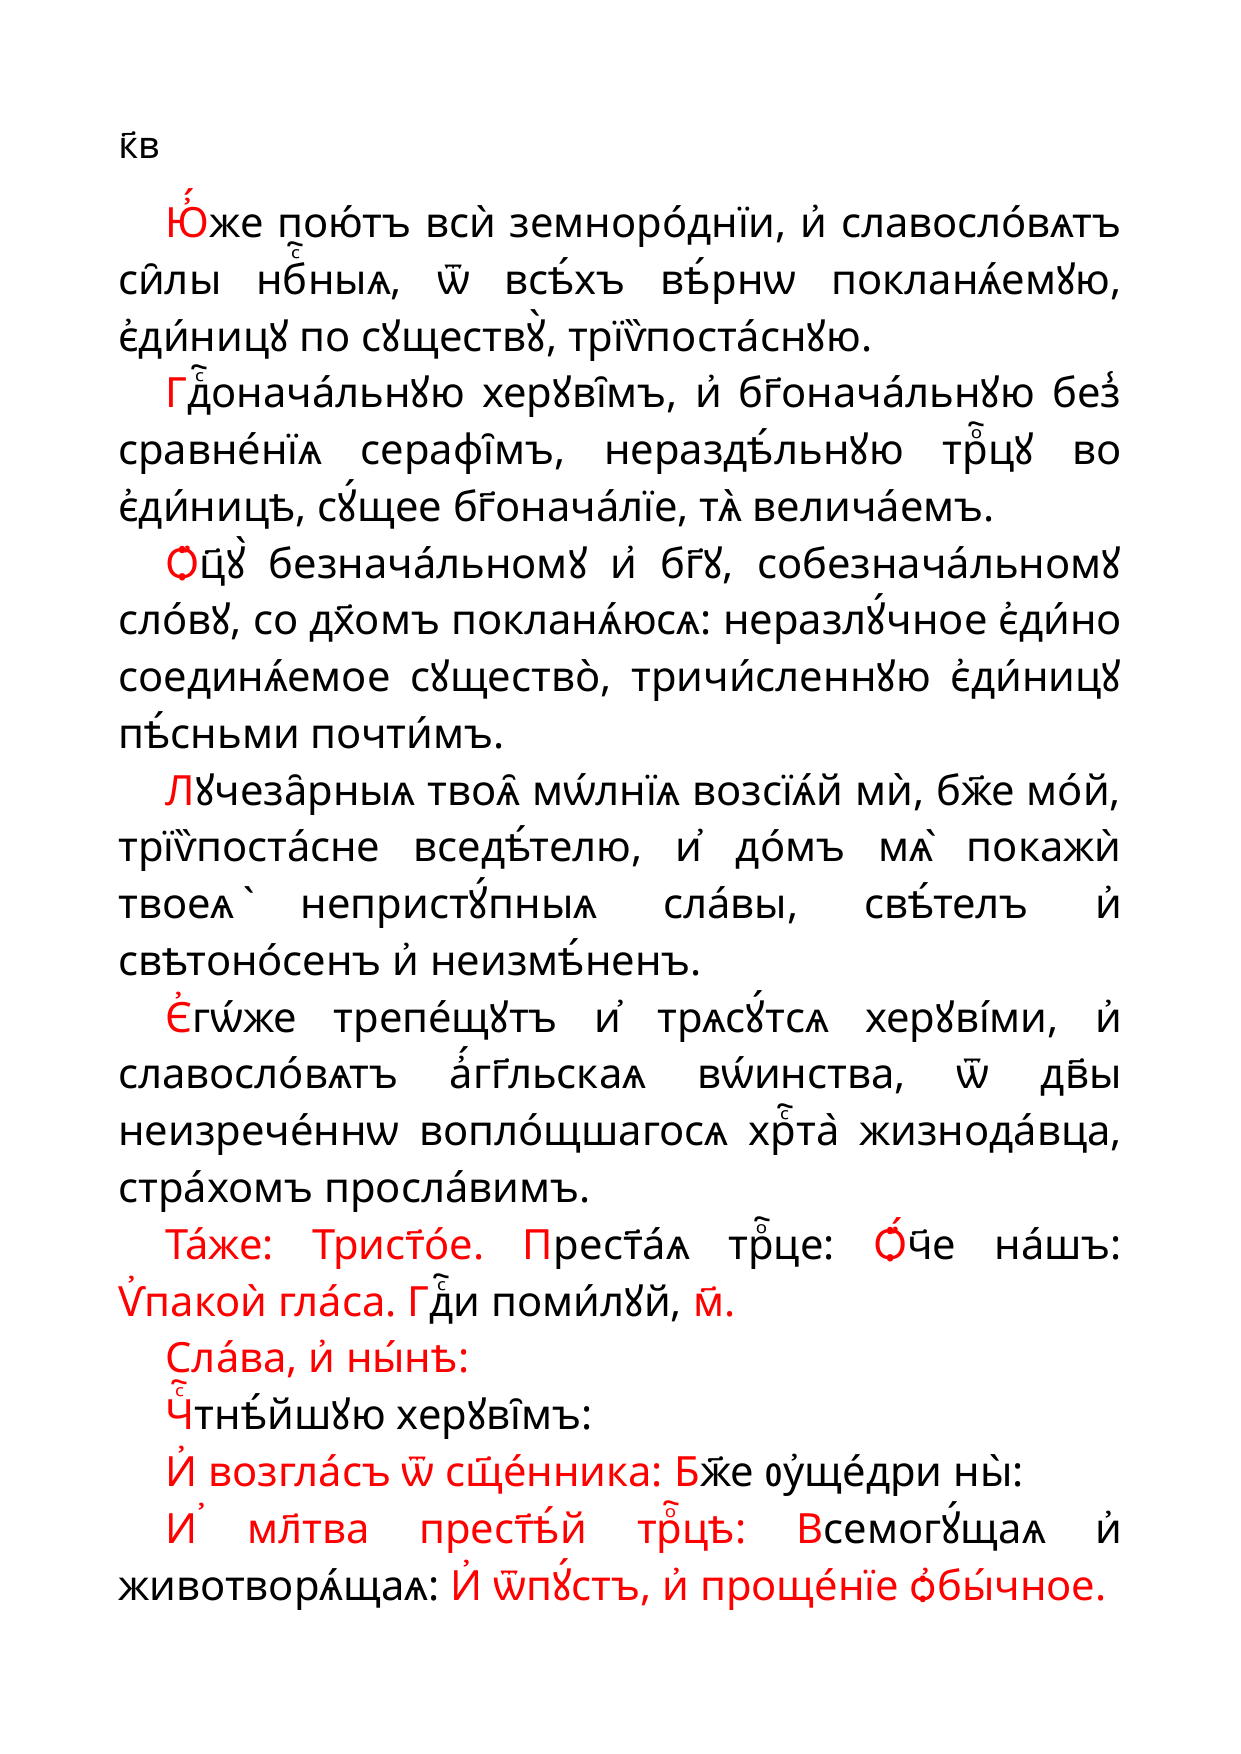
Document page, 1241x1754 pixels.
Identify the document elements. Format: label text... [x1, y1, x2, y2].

text Лꙋчеза̑рныѧ твоѧ̑ мѡ́лнїѧ возсїѧ́й мѝ, бж҃е мо́й, трїѷпоста́сне вседѣ́телю, и҆ до́мъ мѧ̀ покажѝ твоеѧ̀ непристꙋ́пныѧ сла́вы, свѣ́телъ и҆ свѣтоно́сенъ и҆ неизмѣ́ненъ. [118, 761, 1122, 988]
text И҆ мл҃тва прест҃ѣ́й трⷪ҇цѣ: Всемогꙋ́щаѧ и҆ животворѧ́щаѧ: И҆ ѿпꙋ́стъ, и҆ проще́нїе ѻ҆бы́чное. [118, 1498, 1122, 1612]
text Та́же: Трист҃о́е. Прест҃а́ѧ трⷪ҇це: Ѻ҆́ч҃е на́шъ: Ѵ҆пакоѝ гла́са. Гдⷭ҇и поми́лꙋй, м҃. [118, 1215, 1122, 1328]
text Ѻ҆ц҃ꙋ̀ безнача́льномꙋ и҆ бг҃ꙋ, собезнача́льномꙋ сло́вꙋ, со дх҃омъ покланѧ́юсѧ: неразлꙋ́чное є҆ди́но соединѧ́емое сꙋщество̀, тричи́сленнꙋю є҆ди́ницꙋ пѣ́сньми почти́мъ. [118, 533, 1122, 761]
text И҆ возгла́съ ѿ сщ҃е́нника: Бж҃е ᲂу҆ще́дри ны̀: [118, 1442, 1122, 1498]
text Ю҆́же пою́тъ всѝ земноро́днїи, и҆ славосло́вѧтъ си̑лы нбⷭ҇ныѧ, ѿ всѣ́хъ вѣ́рнѡ покланѧ́емꙋю, є҆ди́ницꙋ по сꙋществꙋ̀, трїѷпоста́снꙋю. [118, 193, 1122, 363]
text Є҆гѡ́же трепе́щꙋтъ и҆ трѧсꙋ́тсѧ херꙋві́ми, и҆ славосло́вѧтъ а҆́гг҃льскаѧ вѡ́инства, ѿ дв҃ы неизрече́ннѡ вопло́щшагосѧ хрⷭ҇та̀ жизнода́вца, стра́хомъ просла́вимъ. [118, 988, 1122, 1215]
text Чⷭ҇тнѣ́йшꙋю херꙋві̑мъ: [118, 1385, 1122, 1442]
text Гдⷭ҇онача́льнꙋю херꙋві̑мъ, и҆ бг҃онача́льнꙋю без̾ сравне́нїѧ серафі̑мъ, нераздѣ́льнꙋю трⷪ҇цꙋ во є҆ди́ницѣ, сꙋ́щее бг҃онача́лїе, тѧ̀ велича́емъ. [118, 363, 1122, 533]
text Сла́ва, и҆ ны́нѣ: [118, 1328, 1122, 1385]
